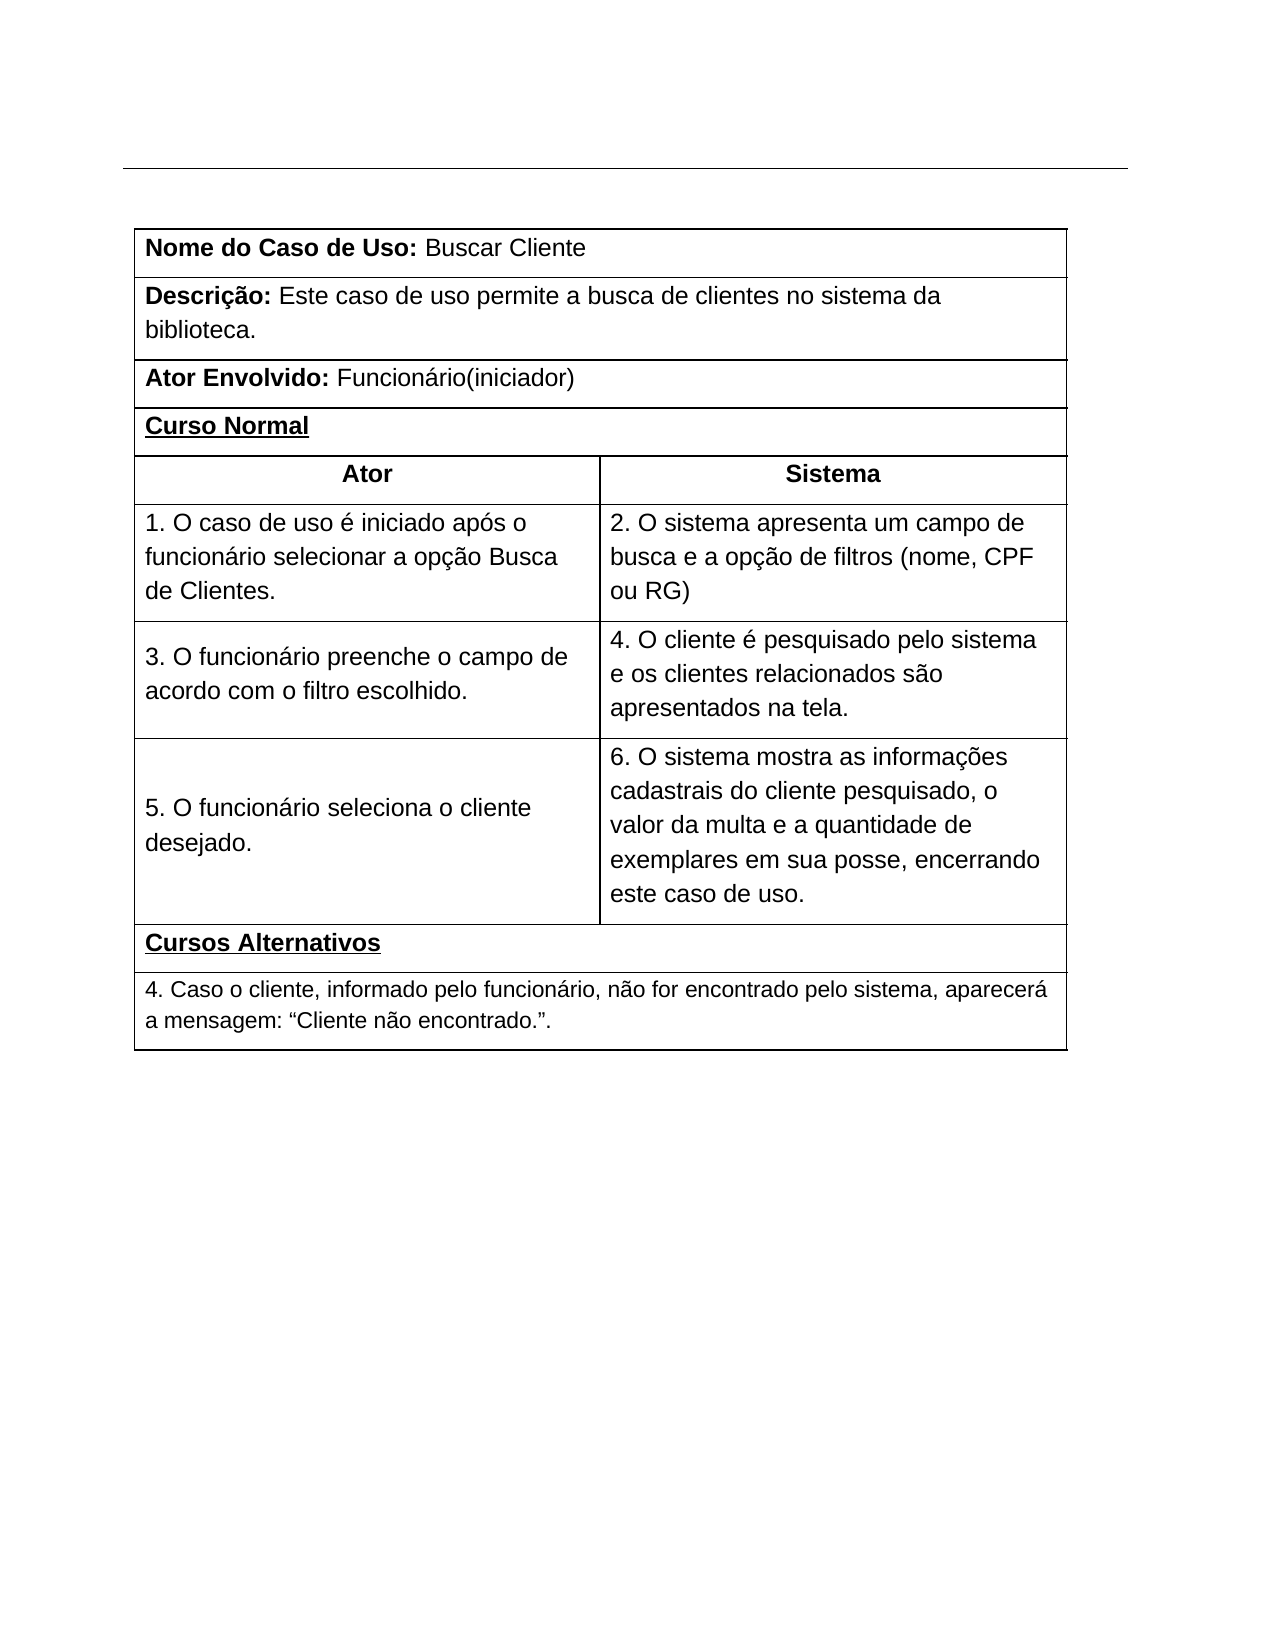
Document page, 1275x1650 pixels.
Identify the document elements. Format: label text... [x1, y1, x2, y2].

table_cell Ator Envolvido: Funcionário(iniciador) [135, 361, 1066, 407]
table_cell 6. O sistema mostra as informações cadastrais do cliente pesquisado, o valor da multa e a quantidade de exemplares em sua posse, encerrando este caso de uso. [601, 739, 1066, 924]
table_cell 2. O sistema apresenta um campo de busca e a opção de filtros (nome, CPF ou RG) [601, 505, 1066, 621]
table_cell Sistema [601, 457, 1066, 503]
table_cell 3. O funcionário preenche o campo de acordo com o filtro escolhido. [135, 622, 599, 738]
table_cell Cursos Alternativos [135, 925, 1066, 972]
table_cell 1. O caso de uso é iniciado após o funcionário selecionar a opção Busca de Clientes. [135, 505, 599, 621]
table_cell Descrição: Este caso de uso permite a busca de clientes no sistema da biblioteca. [135, 278, 1066, 359]
table_cell 4. Caso o cliente, informado pelo funcionário, não for encontrado pelo sistema, aparecerá a mensagem: “Cliente não encontrado.”. [135, 973, 1066, 1049]
table_cell Ator [135, 457, 599, 503]
table_cell 5. O funcionário seleciona o cliente desejado. [135, 739, 599, 924]
table_cell Curso Normal [135, 409, 1066, 455]
table_header Nome do Caso de Uso: Buscar Cliente [135, 230, 1066, 276]
table_cell 4. O cliente é pesquisado pelo sistema e os clientes relacionados são apresentados na tela. [601, 622, 1066, 738]
